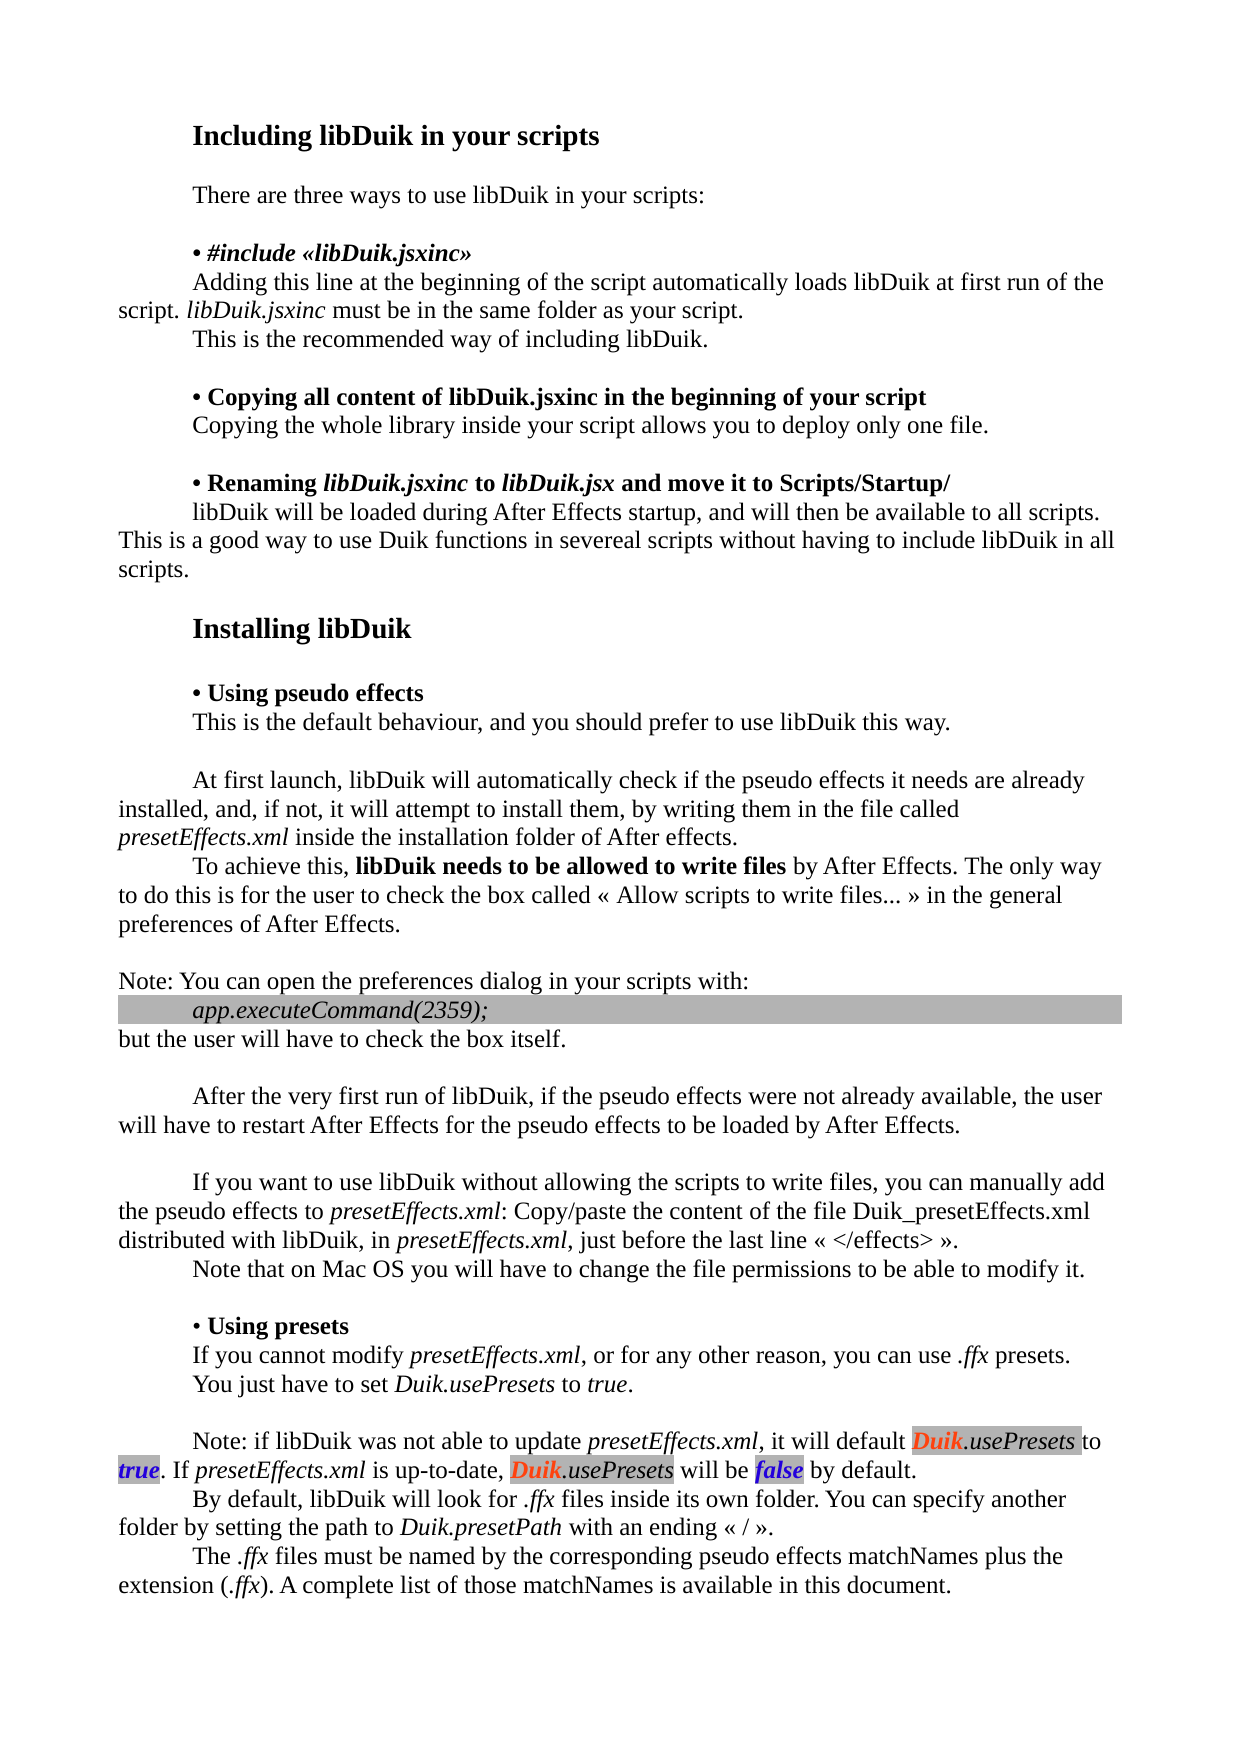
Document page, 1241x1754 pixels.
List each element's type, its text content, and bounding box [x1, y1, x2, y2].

text Note: You can open the preferences dialog in your scripts with: [118, 966, 1122, 995]
text Installing libDuik [118, 612, 1122, 645]
text • #include «libDuik.jsxinc» [118, 238, 1122, 267]
text • Copying all content of libDuik.jsxinc in the beginning of your script [118, 382, 1122, 410]
text By default, libDuik will look for .ffx files inside its own folder. You can specify another folder by setting the path to Duik.presetPath with an ending « / ». [118, 1484, 1122, 1541]
text If you want to use libDuik without allowing the scripts to write files, you can manually add the pseudo effects to presetEffects.xml: Copy/paste the content of the file Duik_presetEffects.xml distributed with libDuik, in presetEffects.xml, just before the last line « </effects> ». [118, 1167, 1122, 1254]
text This is the default behaviour, and you should prefer to use libDuik this way. [118, 707, 1122, 736]
text Including libDuik in your scripts [118, 118, 1122, 152]
text To achieve this, libDuik needs to be allowed to write files by After Effects. The only way to do this is for the user to check the box called « Allow scripts to write files... » in the general preferences of After Effects. [118, 851, 1122, 937]
text At first launch, libDuik will automatically check if the pseudo effects it needs are already installed, and, if not, it will attempt to install them, by writing them in the file called presetEffects.xml inside the installation folder of After effects. [118, 765, 1122, 851]
text but the user will have to check the box itself. [118, 1024, 1122, 1052]
text Adding this line at the beginning of the script automatically loads libDuik at first run of the script. libDuik.jsxinc must be in the same folder as your script. [118, 267, 1122, 324]
text This is the recommended way of including libDuik. [118, 324, 1122, 353]
text • Renaming libDuik.jsxinc to libDuik.jsx and move it to Scripts/Startup/ [118, 468, 1122, 497]
text Copying the whole library inside your script allows you to deploy only one file. [118, 410, 1122, 439]
text After the very first run of libDuik, if the pseudo effects were not already available, the user will have to restart After Effects for the pseudo effects to be loaded by After Effects. [118, 1081, 1122, 1139]
text Note that on Mac OS you will have to change the file permissions to be able to modify it. [118, 1254, 1122, 1282]
text app.executeCommand(2359); [118, 995, 1122, 1024]
text You just have to set Duik.usePresets to true. [118, 1369, 1122, 1397]
text The .ffx files must be named by the corresponding pseudo effects matchNames plus the extension (.ffx). A complete list of those matchNames is available in this document. [118, 1541, 1122, 1599]
text • Using presets [118, 1311, 1122, 1340]
text There are three ways to use libDuik in your scripts: [118, 180, 1122, 209]
text If you cannot modify presetEffects.xml, or for any other reason, you can use .ffx presets. [118, 1340, 1122, 1369]
text Note: if libDuik was not able to update presetEffects.xml, it will default Duik.usePresets to true. If presetEffects.xml is up-to-date, Duik.usePresets will be false by default. [118, 1426, 1122, 1484]
text libDuik will be loaded during After Effects startup, and will then be available to all scripts. This is a good way to use Duik functions in severeal scripts without having to include libDuik in all scripts. [118, 497, 1122, 583]
text • Using pseudo effects [118, 674, 1122, 707]
